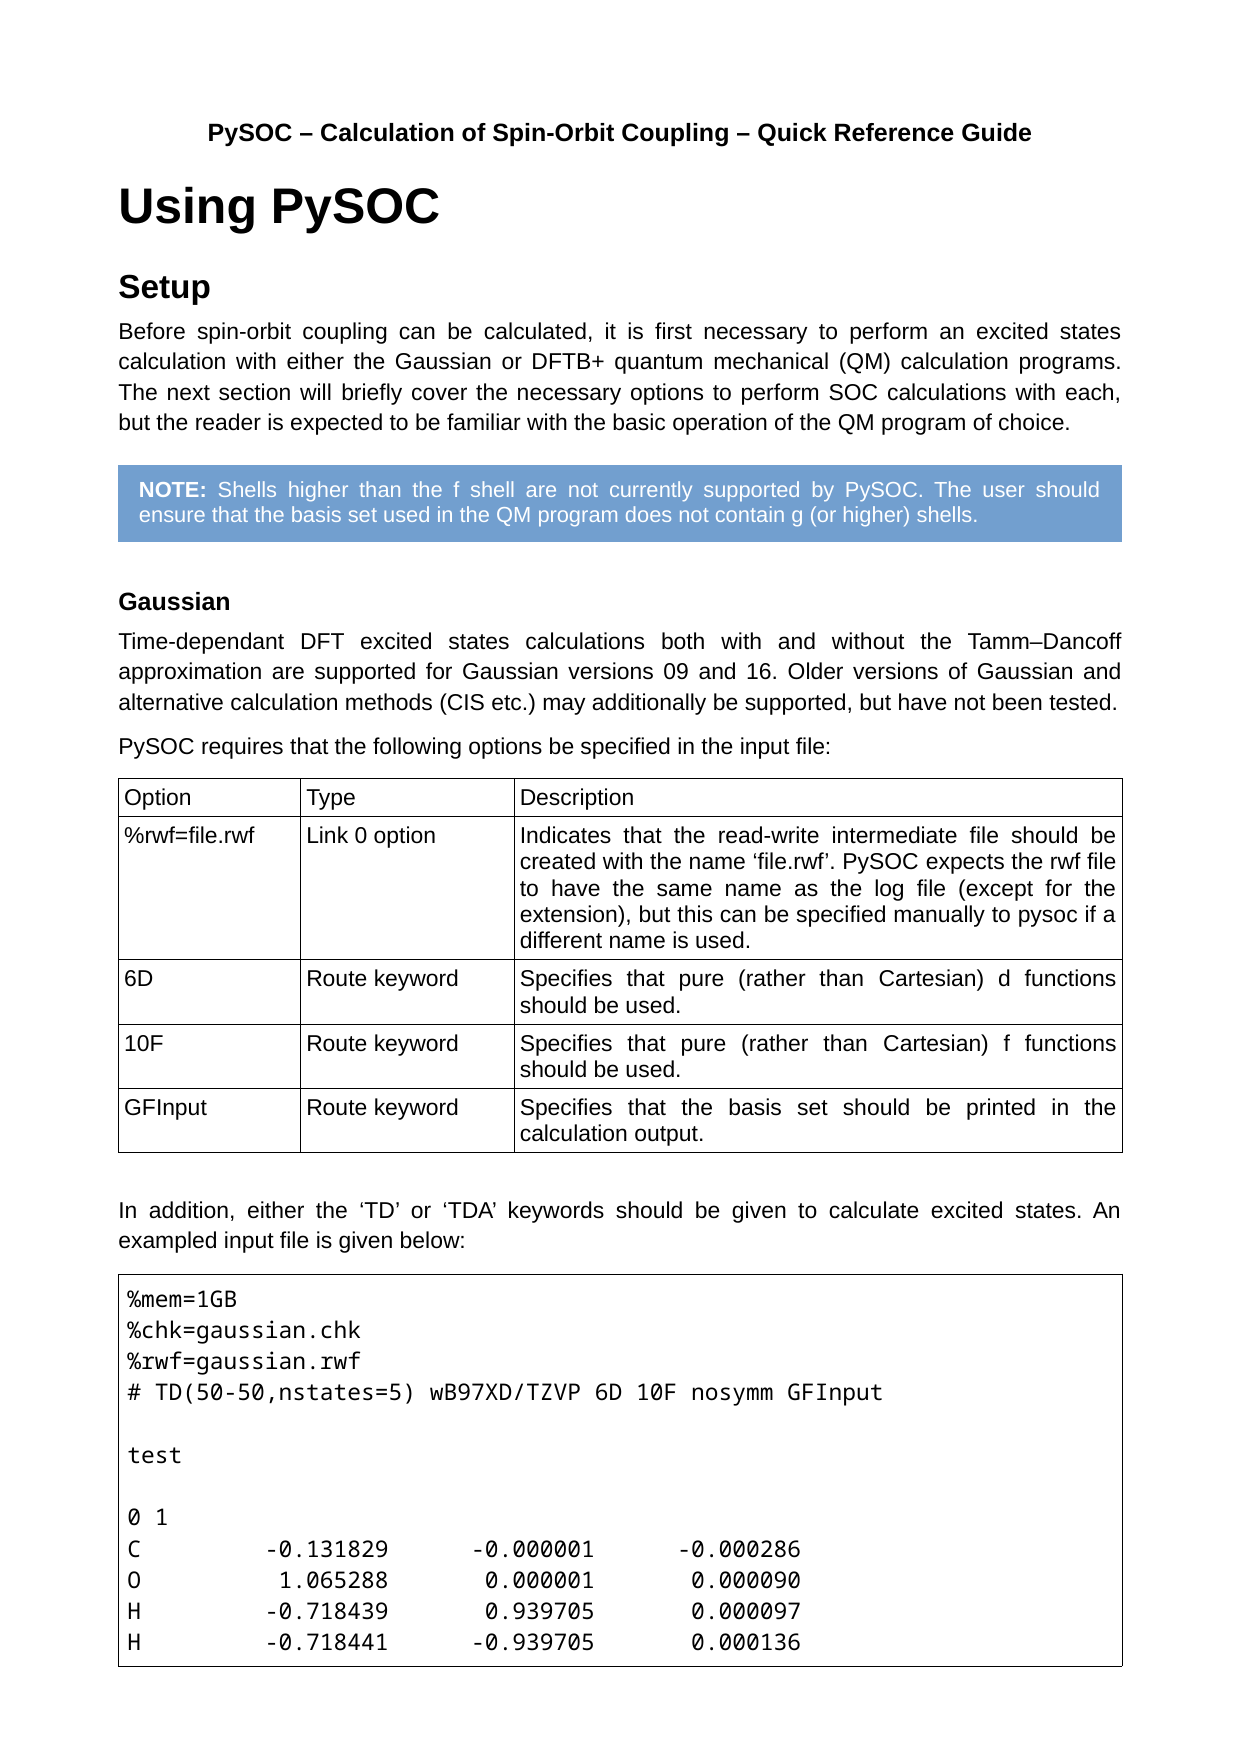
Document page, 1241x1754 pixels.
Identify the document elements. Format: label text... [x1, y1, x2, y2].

table_header Description [515, 779, 1122, 816]
text Before spin-orbit coupling can be calculated, it is first necessary to perform an excited states calculation with either the Gaussian or DFTB+ quantum mechanical (QM) calculation programs. The next section will briefly cover the necessary options to perform SOC calculations with each, but the reader is expected to be familiar with the basic operation of the QM program of choice. [118, 318, 1122, 435]
table_header Option [119, 779, 300, 816]
text 0 1 [127, 1501, 1113, 1532]
table_cell 10F [119, 1025, 300, 1088]
table_cell Specifies that the basis set should be printed in the calculation output. [515, 1089, 1122, 1152]
text %rwf=gaussian.rwf [127, 1345, 1113, 1376]
text Time-dependant DFT excited states calculations both with and without the Tamm–Dancoff approximation are supported for Gaussian versions 09 and 16. Older versions of Gaussian and alternative calculation methods (CIS etc.) may additionally be supported, but have not been tested. [118, 628, 1122, 715]
table_cell Route keyword [301, 1089, 514, 1152]
text NOTE: Shells higher than the f shell are not currently supported by PySOC. The user should ensure that the basis set used in the QM program does not contain g (or higher) shells. [139, 477, 1101, 527]
table_header Type [301, 779, 514, 816]
text H -0.718441 -0.939705 0.000136 [127, 1626, 1113, 1657]
table_cell Indicates that the read-write intermediate file should be created with the name ‘file.rwf’. PySOC expects the rwf file to have the same name as the log file (except for the extension), but this can be specified manually to pysoc if a different name is used. [515, 817, 1122, 959]
text H -0.718439 0.939705 0.000097 [127, 1595, 1113, 1626]
text In addition, either the ‘TD’ or ‘TDA’ keywords should be given to calculate excited states. An exampled input file is given below: [118, 1197, 1122, 1254]
table_cell %rwf=file.rwf [119, 817, 300, 959]
text O 1.065288 0.000001 0.000090 [127, 1564, 1113, 1595]
table_cell Route keyword [301, 960, 514, 1024]
table_cell Specifies that pure (rather than Cartesian) f functions should be used. [515, 1025, 1122, 1088]
text In addition, either the ‘TD’ or ‘TDA’ keywords should be given to calculate excited states. An exampled input file is given below: [119, 1275, 1122, 1666]
text C -0.131829 -0.000001 -0.000286 [127, 1532, 1113, 1564]
text %mem=1GB [127, 1282, 1113, 1314]
table_cell GFInput [119, 1089, 300, 1152]
subtitle Gaussian [118, 542, 1122, 616]
text # TD(50-50,nstates=5) wB97XD/TZVP 6D 10F nosymm GFInput [127, 1376, 1113, 1407]
subtitle Setup [118, 267, 1122, 306]
text PySOC requires that the following options be specified in the input file: [118, 733, 1122, 760]
table_cell 6D [119, 960, 300, 1024]
table_cell Link 0 option [301, 817, 514, 959]
subtitle Using PySOC [118, 176, 1122, 234]
table_cell Specifies that pure (rather than Cartesian) d functions should be used. [515, 960, 1122, 1024]
table_cell Route keyword [301, 1025, 514, 1088]
text test [127, 1439, 1113, 1470]
text %chk=gaussian.chk [127, 1314, 1113, 1345]
